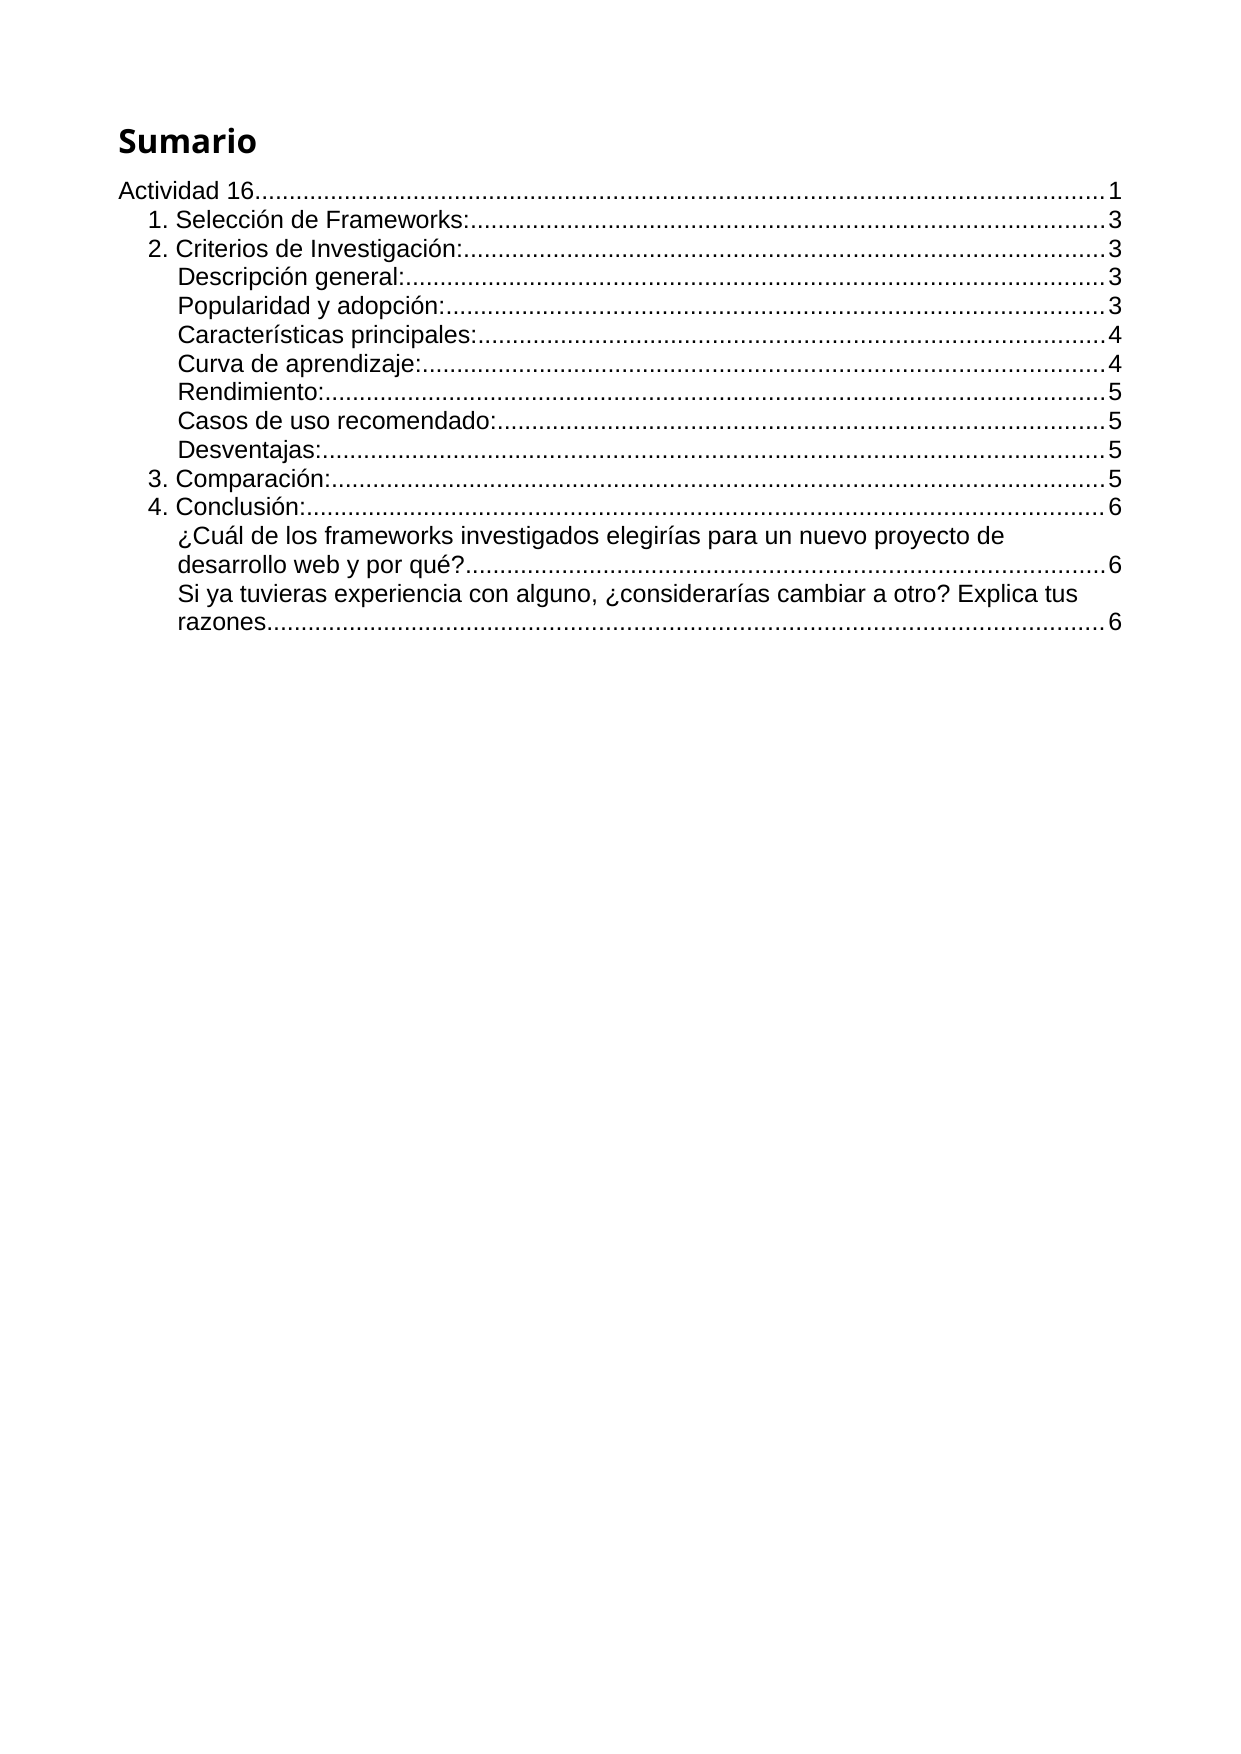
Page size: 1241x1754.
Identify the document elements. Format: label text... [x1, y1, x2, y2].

text Popularidad y adopción: 3 [177, 291, 1122, 320]
text ¿Cuál de los frameworks investigados elegirías para un nuevo proyecto de desarrollo web y por qué? 6 [177, 521, 1122, 578]
subtitle Sumario [118, 118, 1122, 163]
text Actividad 16 1 [118, 176, 1122, 205]
text 1. Selección de Frameworks: 3 [148, 205, 1122, 233]
text 2. Criterios de Investigación: 3 [148, 233, 1122, 262]
text Descripción general: 3 [177, 262, 1122, 291]
text Si ya tuvieras experiencia con alguno, ¿considerarías cambiar a otro? Explica tus razones. 6 [177, 578, 1122, 636]
text 4. Conclusión: 6 [148, 492, 1122, 521]
text Rendimiento: 5 [177, 377, 1122, 406]
text Casos de uso recomendado: 5 [177, 406, 1122, 435]
text Desventajas: 5 [177, 435, 1122, 463]
text 3. Comparación: 5 [148, 463, 1122, 492]
text Características principales: 4 [177, 320, 1122, 348]
text Curva de aprendizaje: 4 [177, 348, 1122, 377]
